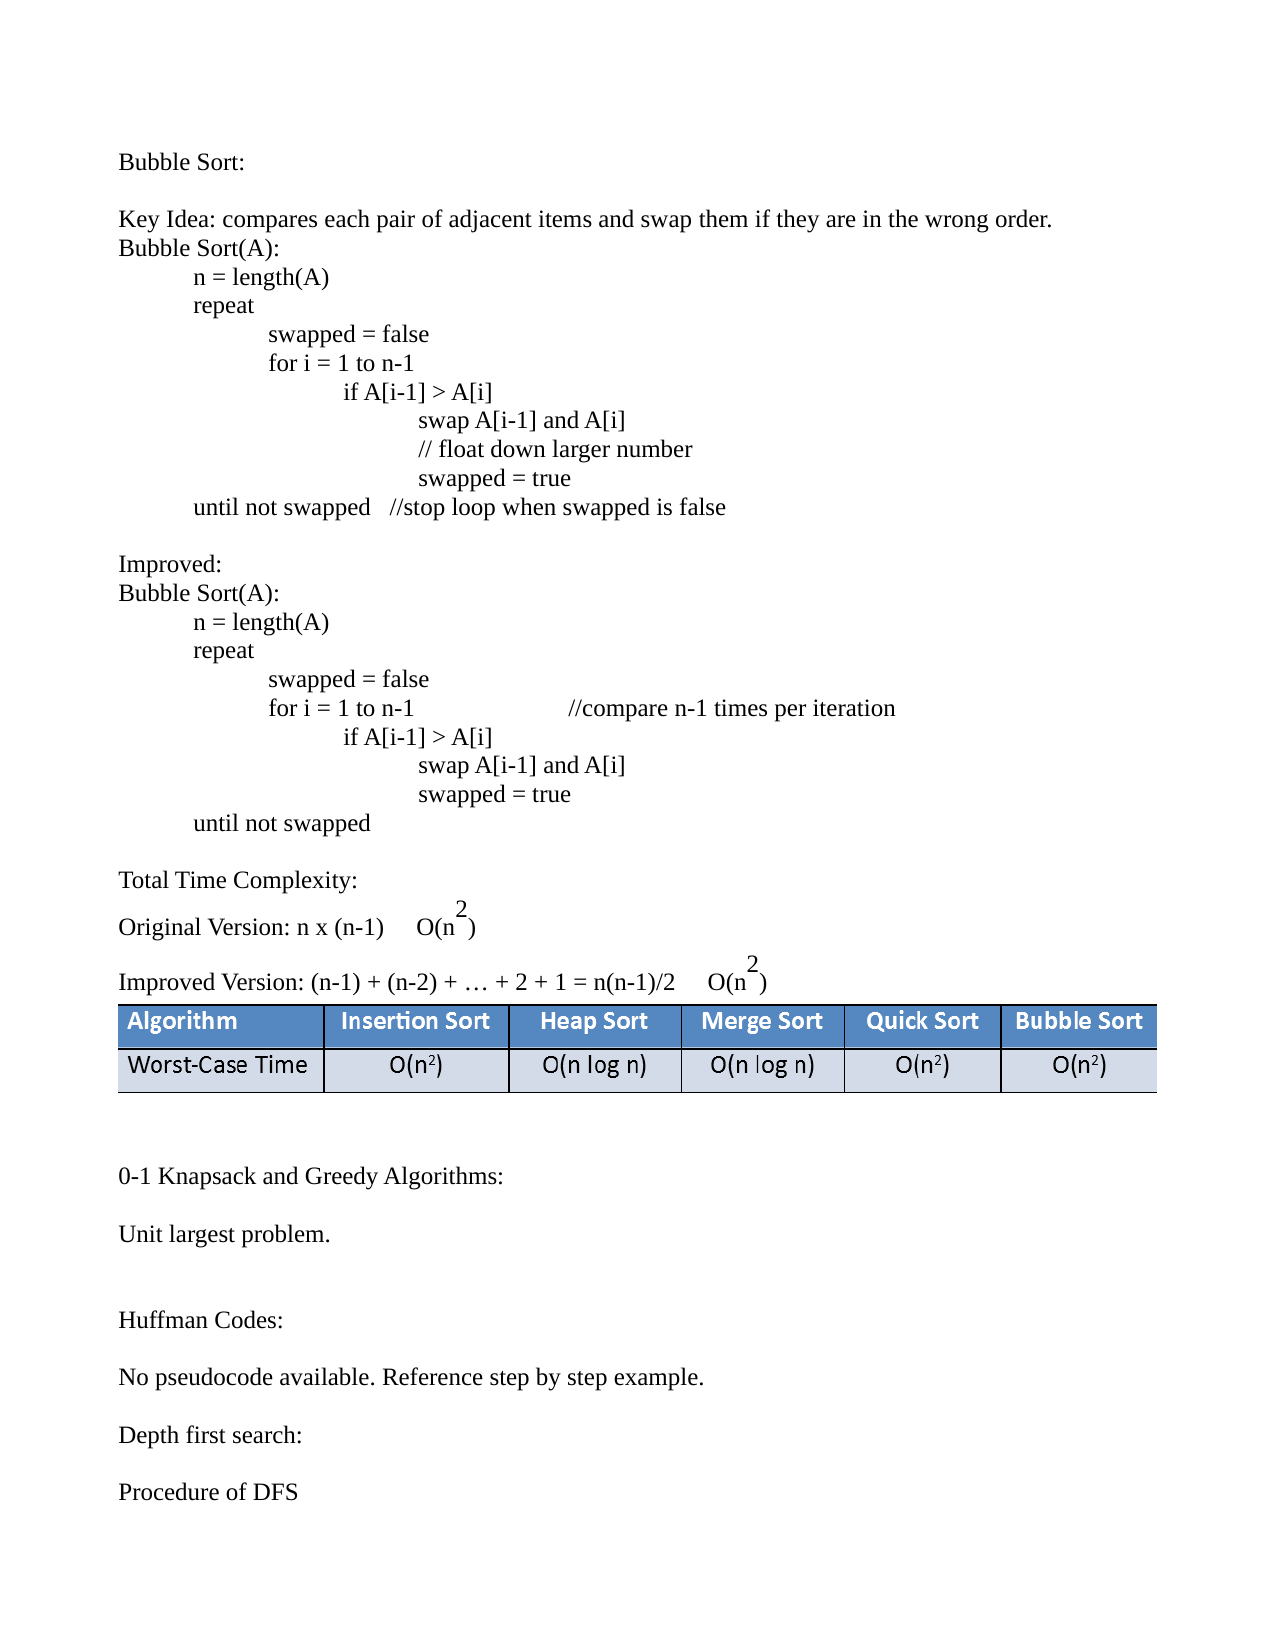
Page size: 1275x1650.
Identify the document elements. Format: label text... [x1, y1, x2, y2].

picture [118, 1004, 1157, 1093]
title repeat [118, 636, 1157, 664]
title n = length(A) [118, 607, 1157, 636]
text Huffman Codes: [118, 1305, 1157, 1334]
title Bubble Sort(A): [118, 233, 1157, 262]
title for i = 1 to n-1 [118, 348, 1157, 377]
title repeat [118, 291, 1157, 319]
title n = length(A) [118, 262, 1157, 291]
title swapped = true [118, 463, 1157, 492]
title swap A[i-1] and A[i] [118, 751, 1157, 779]
title if A[i-1] > A[i] [118, 377, 1157, 406]
text 0-1 Knapsack and Greedy Algorithms: [118, 1161, 1157, 1190]
text Depth first search: [118, 1420, 1157, 1449]
text No pseudocode available. Reference step by step example. [118, 1362, 1157, 1391]
text Bubble Sort: [118, 147, 1157, 176]
text Improved: [118, 549, 1157, 578]
title Original Version: n x (n-1)  O(n2) [118, 894, 1157, 940]
title until not swapped //stop loop when swapped is false [118, 492, 1157, 521]
title Key Idea: compares each pair of adjacent items and swap them if they are in the wrong order. [118, 204, 1157, 233]
title Procedure of DFS [118, 1477, 1157, 1506]
title swapped = false [118, 319, 1157, 348]
title for i = 1 to n-1 //compare n-1 times per iteration [118, 693, 1157, 722]
title Bubble Sort(A): [118, 578, 1157, 607]
text Unit largest problem. [118, 1219, 1157, 1247]
title until not swapped [118, 808, 1157, 837]
title // float down larger number [118, 434, 1157, 463]
title Total Time Complexity: [118, 866, 1157, 894]
title swap A[i-1] and A[i] [118, 406, 1157, 434]
title swapped = false [118, 664, 1157, 693]
title swapped = true [118, 779, 1157, 808]
title Improved Version: (n-1) + (n-2) + … + 2 + 1 = n(n-1)/2  O(n2) [118, 949, 1157, 995]
title if A[i-1] > A[i] [118, 722, 1157, 751]
